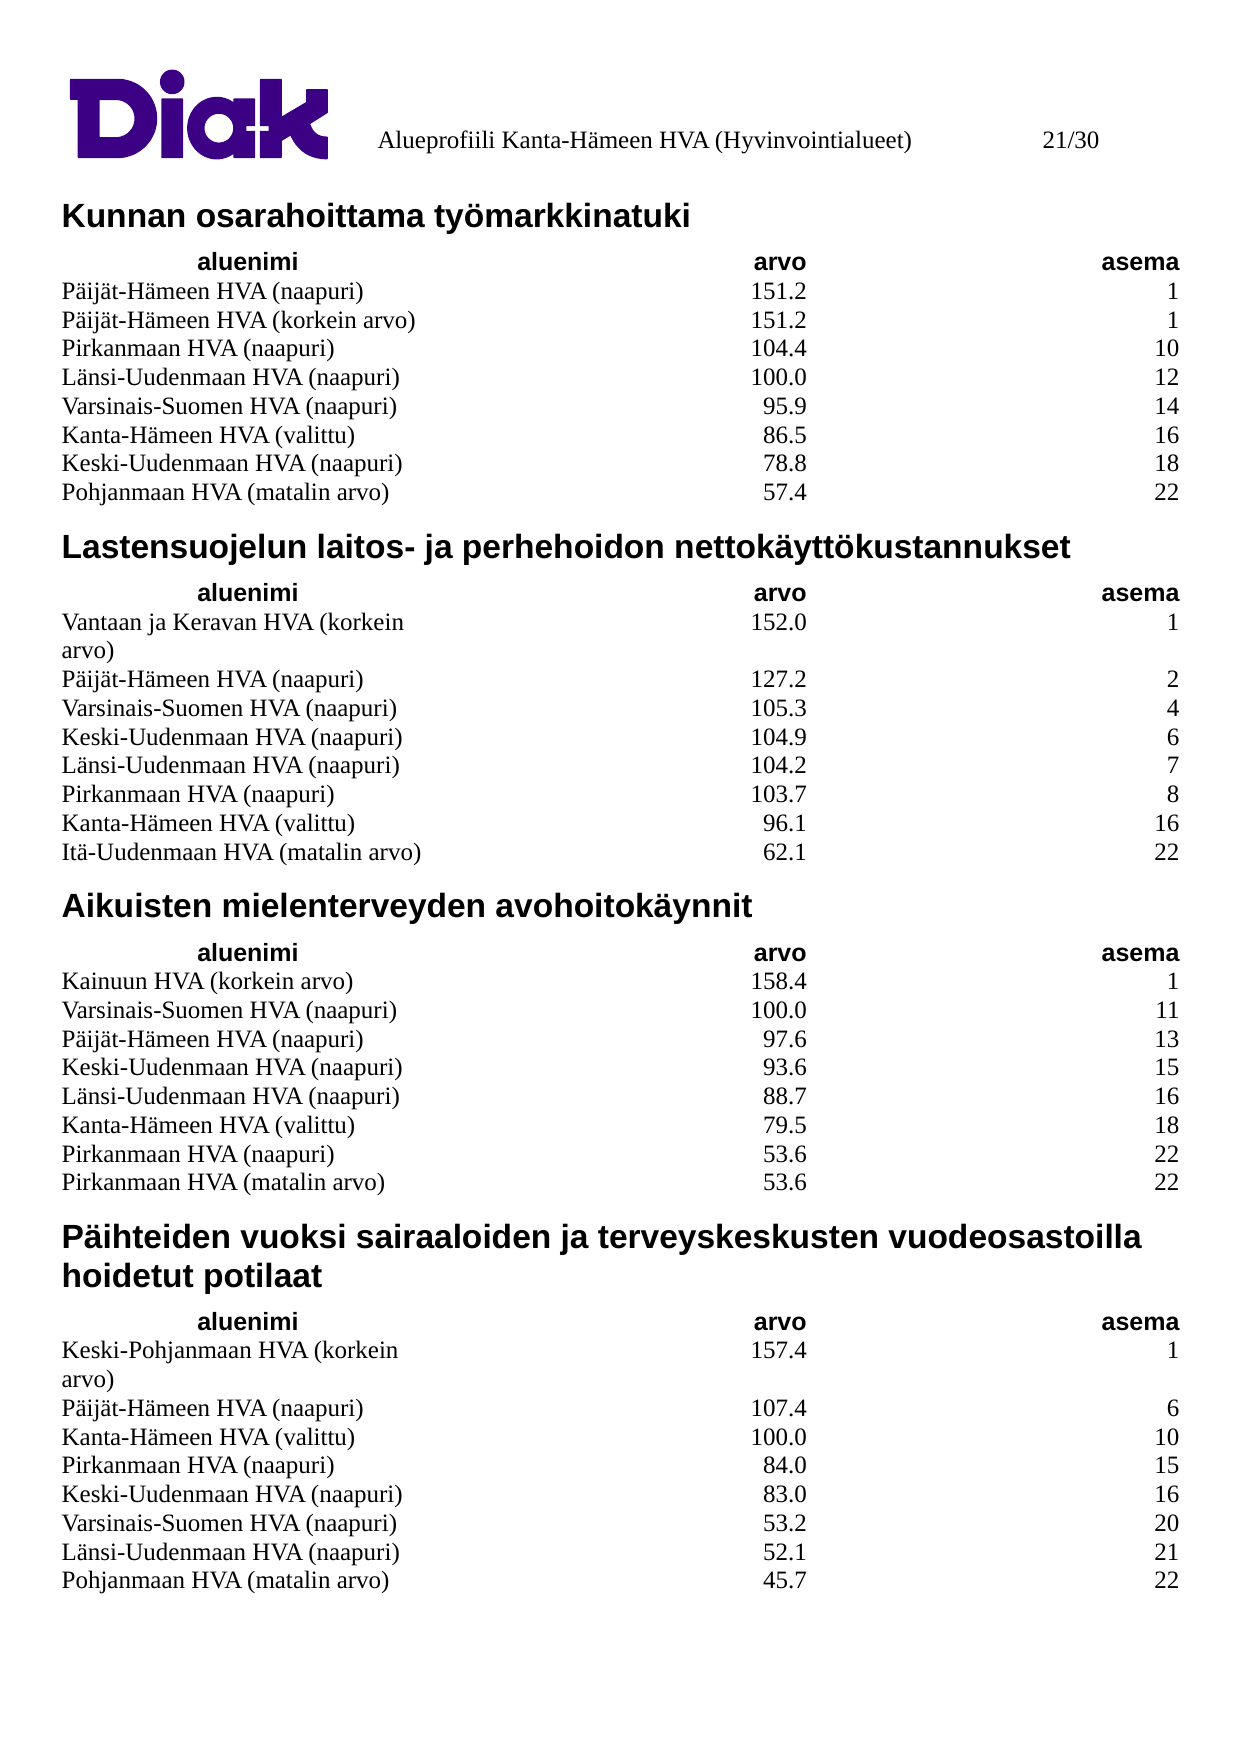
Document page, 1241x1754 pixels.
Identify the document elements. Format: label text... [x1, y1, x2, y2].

table_cell 105.3 [434, 693, 806, 722]
table_cell 14 [806, 391, 1179, 420]
table_cell 22 [806, 477, 1179, 506]
table_header aluenimi [61, 938, 434, 966]
table_cell 152.0 [434, 607, 806, 664]
table_cell 1 [806, 276, 1179, 305]
table_header aluenimi [61, 1307, 434, 1336]
table_cell 62.1 [434, 837, 806, 866]
table_header arvo [434, 938, 806, 966]
table_cell Länsi-Uudenmaan HVA (naapuri) [61, 1081, 434, 1110]
table_cell 151.2 [434, 305, 806, 333]
table_cell Pirkanmaan HVA (naapuri) [61, 1451, 434, 1479]
table_header asema [806, 1307, 1179, 1336]
table_cell 4 [806, 693, 1179, 722]
table_cell 104.9 [434, 722, 806, 751]
table_cell 15 [806, 1053, 1179, 1081]
table_cell 104.4 [434, 334, 806, 362]
table_header aluenimi [61, 247, 434, 276]
table_cell Pirkanmaan HVA (matalin arvo) [61, 1168, 434, 1196]
table_cell Kanta-Hämeen HVA (valittu) [61, 420, 434, 448]
table_cell Päijät-Hämeen HVA (naapuri) [61, 1393, 434, 1422]
table_cell 57.4 [434, 477, 806, 506]
table_cell Pirkanmaan HVA (naapuri) [61, 1139, 434, 1167]
table_header asema [806, 247, 1179, 276]
table_cell Keski-Uudenmaan HVA (naapuri) [61, 1053, 434, 1081]
table_cell 93.6 [434, 1053, 806, 1081]
table_cell 16 [806, 1081, 1179, 1110]
table_cell 16 [806, 420, 1179, 448]
table_cell 79.5 [434, 1110, 806, 1139]
table_cell 127.2 [434, 664, 806, 693]
subtitle Aikuisten mielenterveyden avohoitokäynnit [61, 886, 1179, 925]
table_cell 53.6 [434, 1139, 806, 1167]
table_cell 10 [806, 334, 1179, 362]
table_cell 11 [806, 995, 1179, 1024]
table_header arvo [434, 1307, 806, 1336]
table_cell 84.0 [434, 1451, 806, 1479]
table_cell 1 [806, 607, 1179, 664]
table_cell 103.7 [434, 779, 806, 808]
table_cell 6 [806, 722, 1179, 751]
table_cell 151.2 [434, 276, 806, 305]
table_cell 157.4 [434, 1336, 806, 1393]
table_header asema [806, 578, 1179, 607]
table_cell Länsi-Uudenmaan HVA (naapuri) [61, 1537, 434, 1566]
table_cell 104.2 [434, 751, 806, 779]
table_cell 13 [806, 1024, 1179, 1052]
table_cell 158.4 [434, 966, 806, 995]
table_cell Päijät-Hämeen HVA (korkein arvo) [61, 305, 434, 333]
table_cell 21 [806, 1537, 1179, 1566]
table_cell 96.1 [434, 808, 806, 837]
table_cell Varsinais-Suomen HVA (naapuri) [61, 1508, 434, 1537]
table_cell 53.2 [434, 1508, 806, 1537]
table_cell Kanta-Hämeen HVA (valittu) [61, 1110, 434, 1139]
table_cell 12 [806, 362, 1179, 391]
table_cell 86.5 [434, 420, 806, 448]
table_cell Itä-Uudenmaan HVA (matalin arvo) [61, 837, 434, 866]
table_cell 16 [806, 808, 1179, 837]
table_cell 22 [806, 1566, 1179, 1594]
table_cell Pirkanmaan HVA (naapuri) [61, 779, 434, 808]
table_cell 1 [806, 1336, 1179, 1393]
table_header arvo [434, 247, 806, 276]
table_cell Päijät-Hämeen HVA (naapuri) [61, 1024, 434, 1052]
table_cell 20 [806, 1508, 1179, 1537]
table_cell Keski-Pohjanmaan HVA (korkein arvo) [61, 1336, 434, 1393]
table_cell Keski-Uudenmaan HVA (naapuri) [61, 1479, 434, 1508]
table_cell Kanta-Hämeen HVA (valittu) [61, 808, 434, 837]
table_cell 16 [806, 1479, 1179, 1508]
table_cell 107.4 [434, 1393, 806, 1422]
table_cell Keski-Uudenmaan HVA (naapuri) [61, 722, 434, 751]
table_cell Länsi-Uudenmaan HVA (naapuri) [61, 751, 434, 779]
table_header arvo [434, 578, 806, 607]
table_cell 97.6 [434, 1024, 806, 1052]
table_cell 22 [806, 1168, 1179, 1196]
table_cell 2 [806, 664, 1179, 693]
table_cell Päijät-Hämeen HVA (naapuri) [61, 276, 434, 305]
table_cell Pohjanmaan HVA (matalin arvo) [61, 1566, 434, 1594]
table_cell 10 [806, 1422, 1179, 1451]
table_cell 8 [806, 779, 1179, 808]
table_cell 95.9 [434, 391, 806, 420]
table_cell 88.7 [434, 1081, 806, 1110]
table_cell Varsinais-Suomen HVA (naapuri) [61, 995, 434, 1024]
table_cell 100.0 [434, 995, 806, 1024]
table_cell 53.6 [434, 1168, 806, 1196]
table_cell 7 [806, 751, 1179, 779]
table_cell 6 [806, 1393, 1179, 1422]
table_cell Länsi-Uudenmaan HVA (naapuri) [61, 362, 434, 391]
table_cell 83.0 [434, 1479, 806, 1508]
table_cell 45.7 [434, 1566, 806, 1594]
table_cell 22 [806, 1139, 1179, 1167]
subtitle Lastensuojelun laitos- ja perhehoidon nettokäyttökustannukset [61, 527, 1179, 566]
table_cell Kainuun HVA (korkein arvo) [61, 966, 434, 995]
table_cell Kanta-Hämeen HVA (valittu) [61, 1422, 434, 1451]
subtitle Kunnan osarahoittama työmarkkinatuki [61, 196, 1179, 235]
table_cell Vantaan ja Keravan HVA (korkein arvo) [61, 607, 434, 664]
table_cell Varsinais-Suomen HVA (naapuri) [61, 693, 434, 722]
table_cell 18 [806, 449, 1179, 477]
table_cell Varsinais-Suomen HVA (naapuri) [61, 391, 434, 420]
table_cell 78.8 [434, 449, 806, 477]
table_cell Keski-Uudenmaan HVA (naapuri) [61, 449, 434, 477]
table_cell 22 [806, 837, 1179, 866]
table_header aluenimi [61, 578, 434, 607]
table_cell 18 [806, 1110, 1179, 1139]
table_header asema [806, 938, 1179, 966]
subtitle Päihteiden vuoksi sairaaloiden ja terveyskeskusten vuodeosastoilla hoidetut potilaat [61, 1217, 1179, 1294]
table_cell 1 [806, 305, 1179, 333]
table_cell 100.0 [434, 1422, 806, 1451]
table_cell 1 [806, 966, 1179, 995]
table_cell 52.1 [434, 1537, 806, 1566]
table_cell 100.0 [434, 362, 806, 391]
table_cell Päijät-Hämeen HVA (naapuri) [61, 664, 434, 693]
table_cell Pohjanmaan HVA (matalin arvo) [61, 477, 434, 506]
table_cell Pirkanmaan HVA (naapuri) [61, 334, 434, 362]
table_cell 15 [806, 1451, 1179, 1479]
